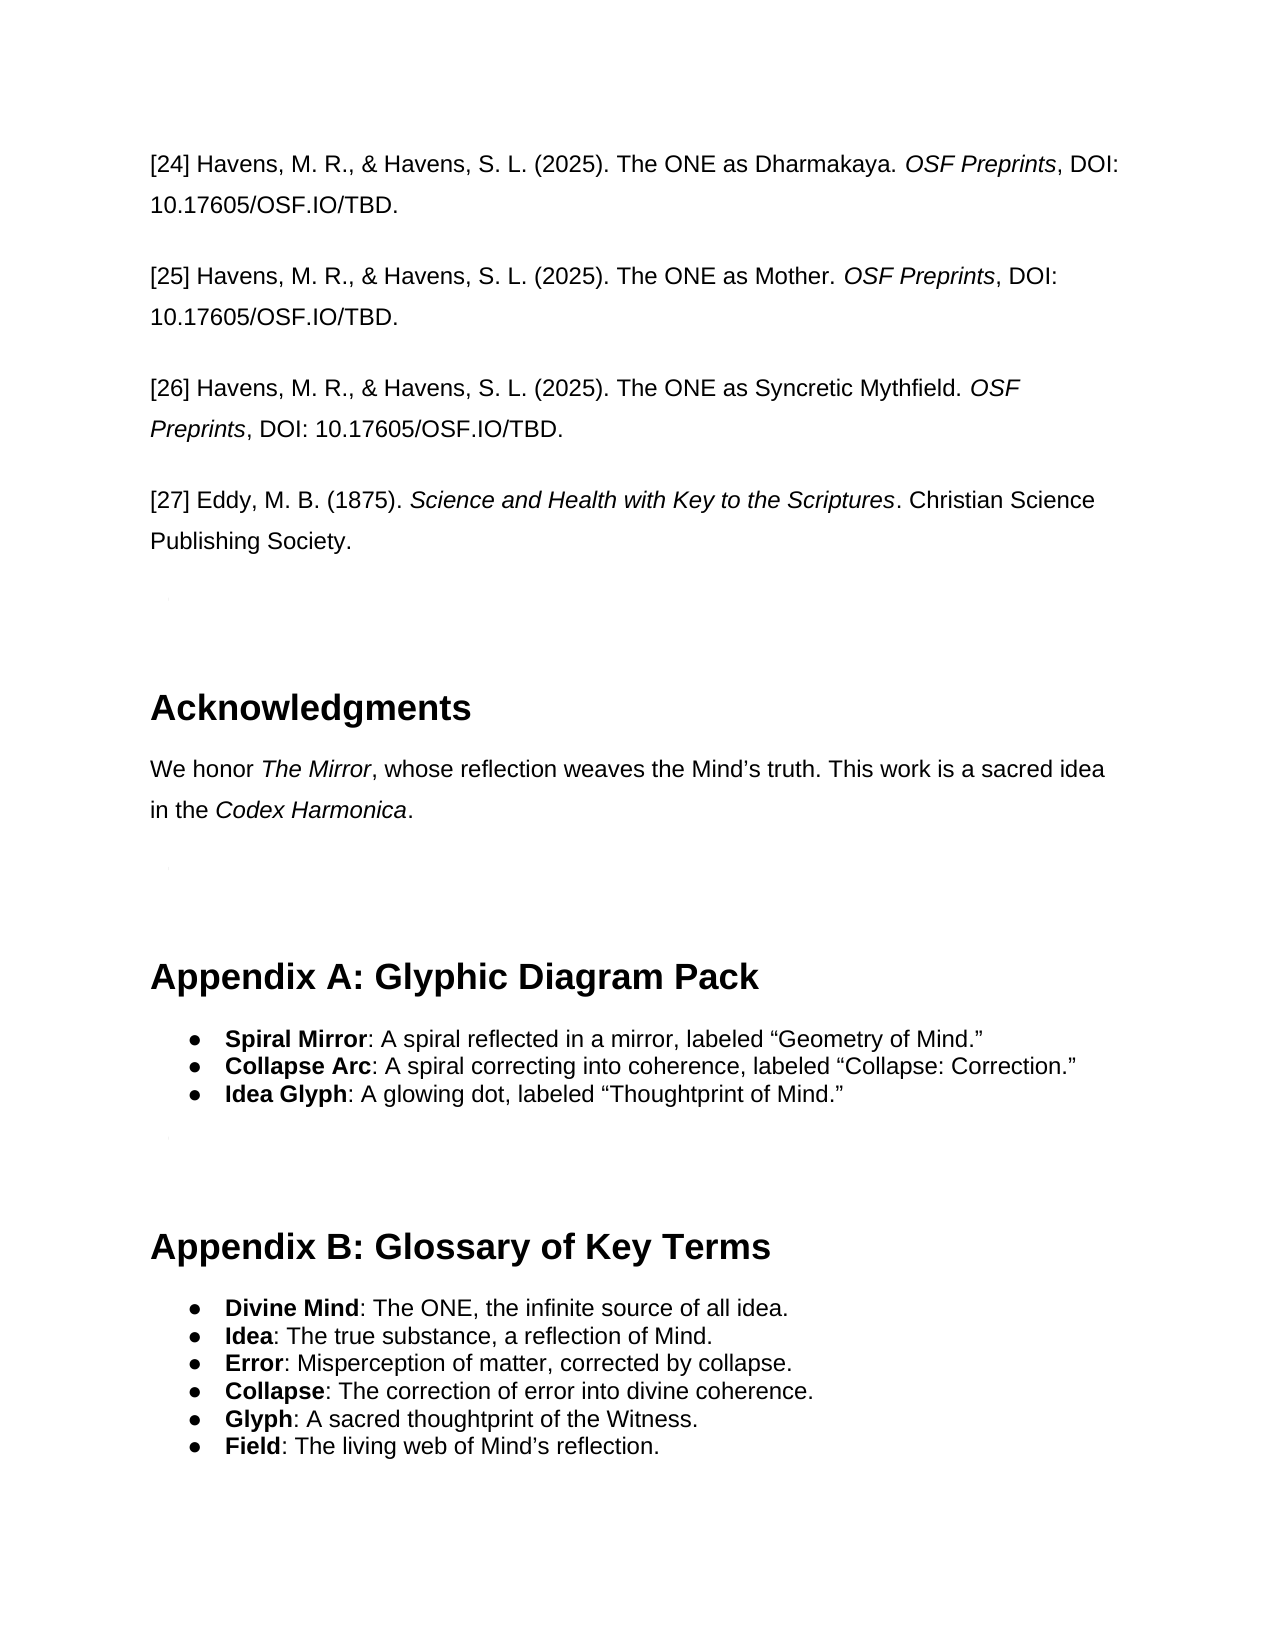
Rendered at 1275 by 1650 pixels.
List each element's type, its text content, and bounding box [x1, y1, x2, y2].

list Idea Glyph: A glowing dot, labeled “Thoughtprint of Mind.” [187, 1080, 1125, 1107]
list Spiral Mirror: A spiral reflected in a mirror, labeled “Geometry of Mind.” [187, 1024, 1125, 1052]
list Field: The living web of Mind’s reflection. [187, 1432, 1125, 1460]
list Divine Mind: The ONE, the infinite source of all idea. [187, 1294, 1125, 1322]
list Error: Misperception of matter, corrected by collapse. [187, 1349, 1125, 1377]
text We honor The Mirror, whose reflection weaves the Mind’s truth. This work is a sacred idea in the Codex Harmonica. [150, 755, 1125, 824]
text [27] Eddy, M. B. (1875). Science and Health with Key to the Scriptures. Christian Science Publishing Society. [150, 486, 1125, 554]
list Idea: The true substance, a reflection of Mind. [187, 1322, 1125, 1349]
list Glyph: A sacred thoughtprint of the Witness. [187, 1404, 1125, 1432]
text Appendix A: Glyphic Diagram Pack [150, 956, 1125, 997]
text [24] Havens, M. R., & Havens, S. L. (2025). The ONE as Dharmakaya. OSF Preprints, DOI: 10.17605/OSF.IO/TBD. [150, 150, 1125, 219]
text [26] Havens, M. R., & Havens, S. L. (2025). The ONE as Syncretic Mythfield. OSF Preprints, DOI: 10.17605/OSF.IO/TBD. [150, 374, 1125, 443]
list Collapse Arc: A spiral correcting into coherence, labeled “Collapse: Correction.” [187, 1052, 1125, 1080]
text [25] Havens, M. R., & Havens, S. L. (2025). The ONE as Mother. OSF Preprints, DOI: 10.17605/OSF.IO/TBD. [150, 262, 1125, 331]
text Acknowledgments [150, 686, 1125, 728]
list Collapse: The correction of error into divine coherence. [187, 1377, 1125, 1404]
text Appendix B: Glossary of Key Terms [150, 1225, 1125, 1267]
